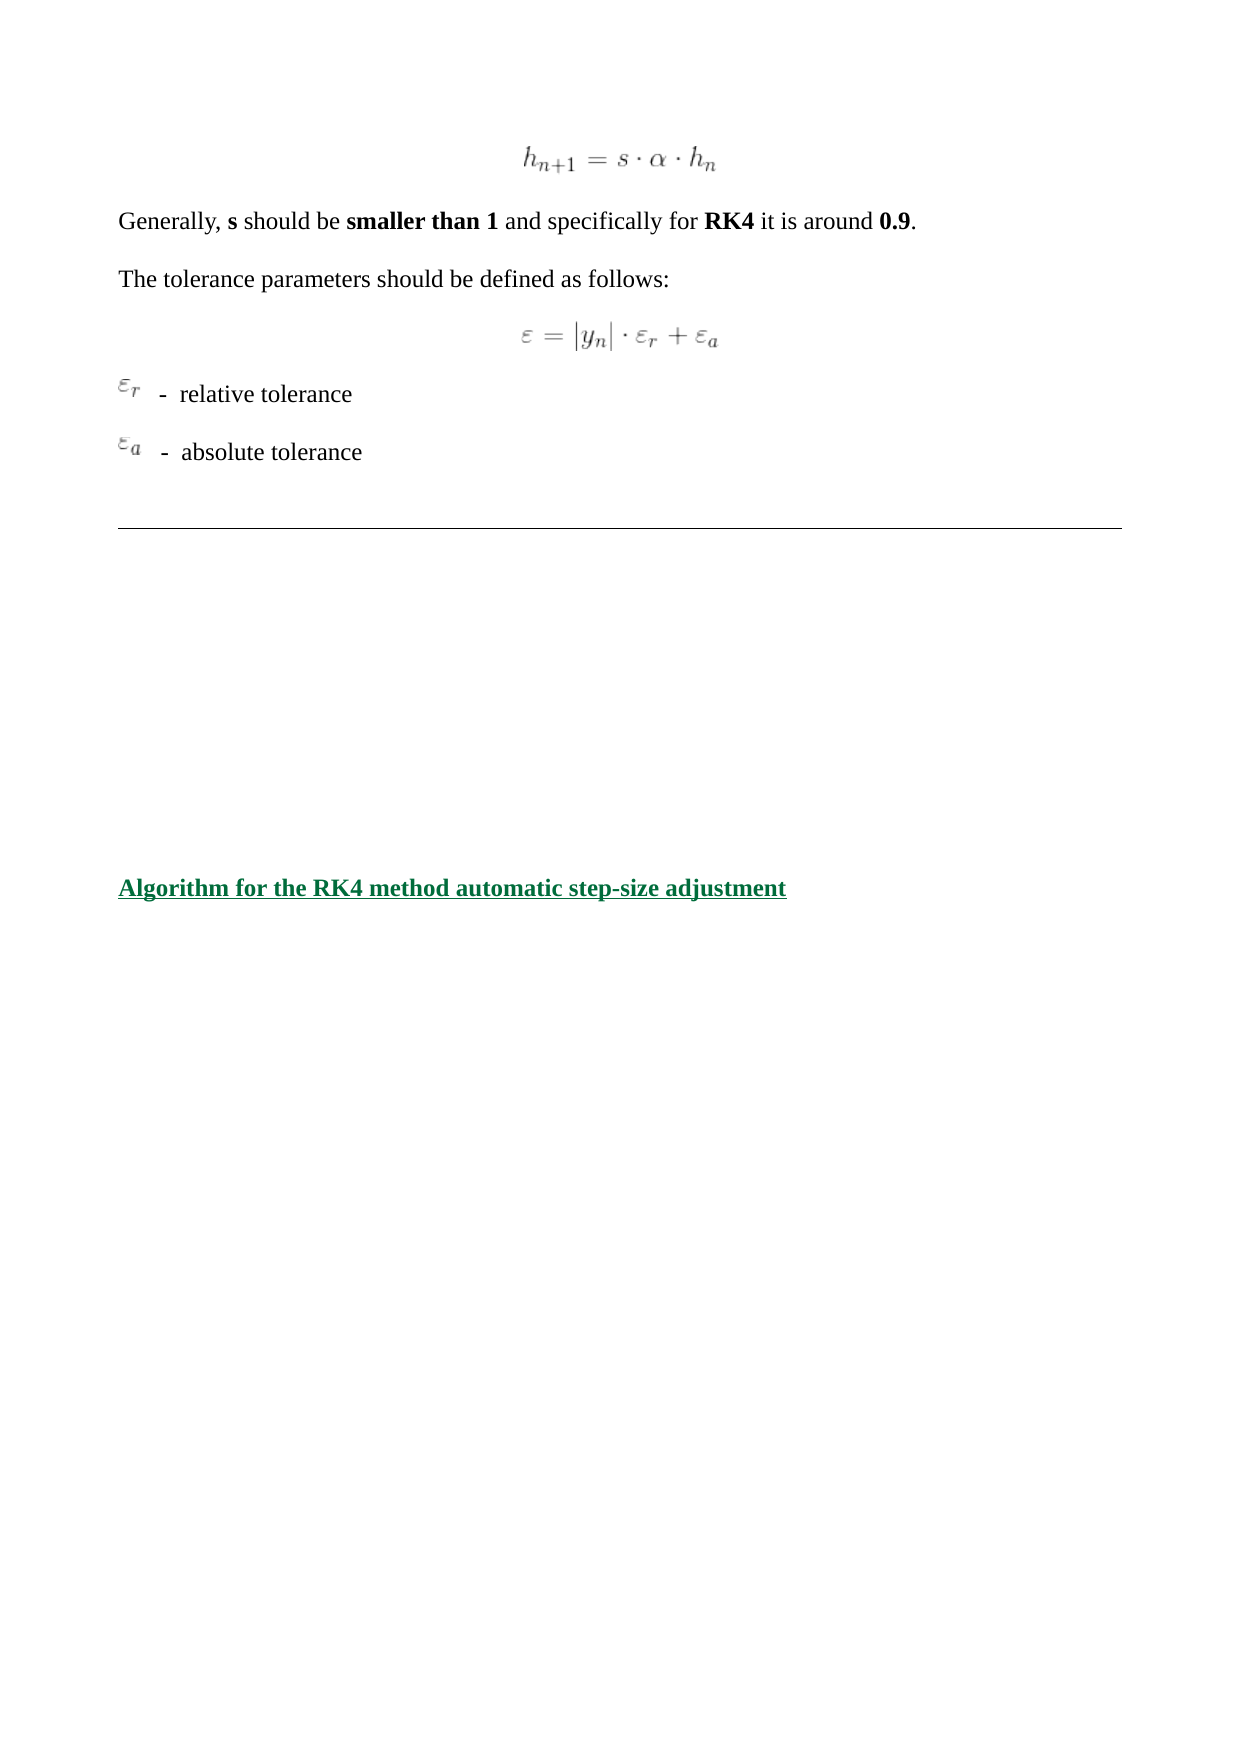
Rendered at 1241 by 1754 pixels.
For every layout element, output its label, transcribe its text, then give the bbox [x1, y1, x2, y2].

text - relative tolerance [118, 379, 1122, 408]
picture [118, 437, 142, 455]
text The tolerance parameters should be defined as follows: [118, 264, 1122, 292]
text Generally, s should be smaller than 1 and specifically for RK4 it is around 0.9. [118, 206, 1122, 235]
text Algorithm for the RK4 method automatic step-size adjustment [118, 873, 1122, 902]
picture [524, 146, 717, 175]
picture [521, 321, 719, 351]
text - absolute tolerance [118, 437, 1122, 466]
picture [118, 379, 141, 397]
